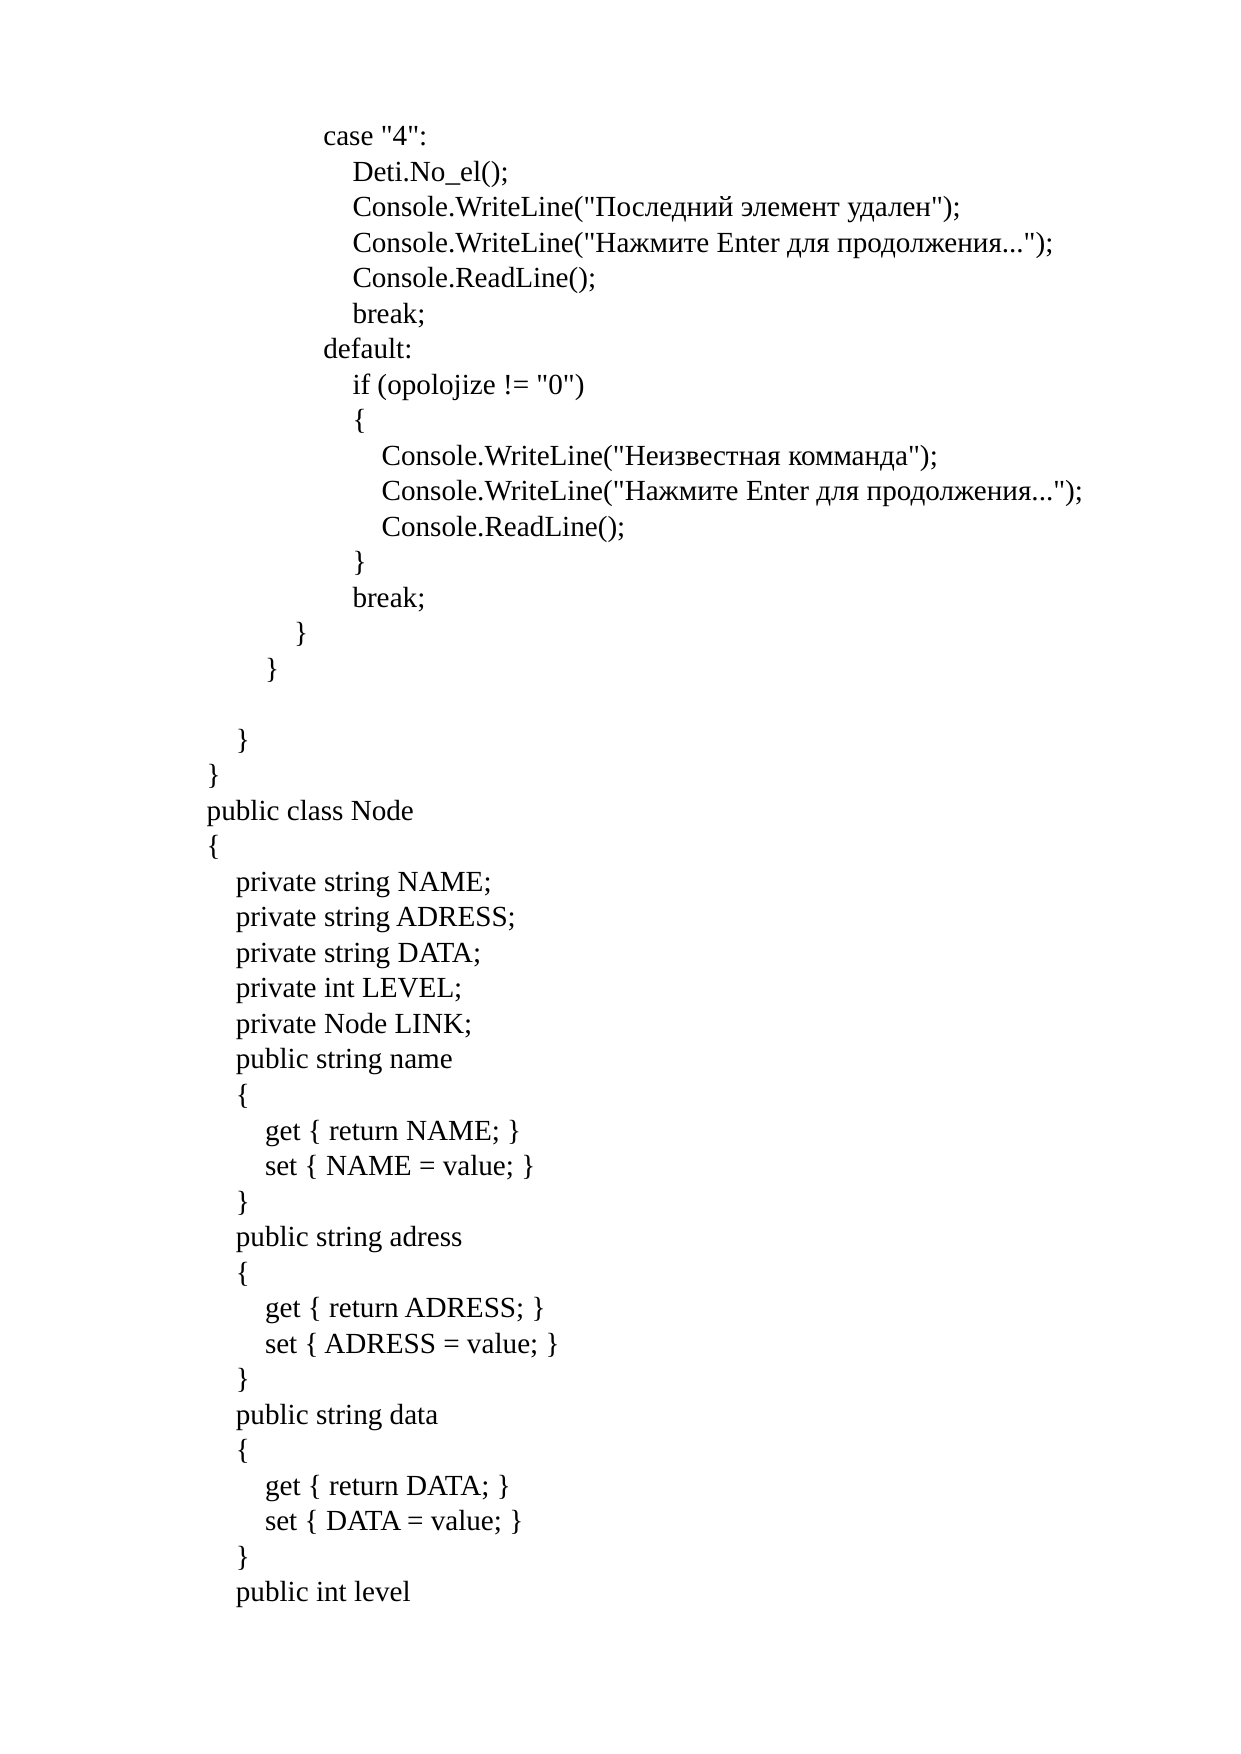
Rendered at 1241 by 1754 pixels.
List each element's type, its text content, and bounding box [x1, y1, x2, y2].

text get { return DATA; } [177, 1468, 1152, 1501]
text case "4": [177, 118, 1152, 152]
text private string DATA; [177, 935, 1152, 969]
text { [177, 1077, 1152, 1111]
text Deti.No_el(); [177, 154, 1152, 187]
text get { return NAME; } [177, 1113, 1152, 1146]
text } [177, 1184, 1152, 1217]
text } [177, 615, 1152, 649]
text { [177, 828, 1152, 862]
text private int LEVEL; [177, 971, 1152, 1004]
text default: [177, 331, 1152, 365]
text { [177, 1255, 1152, 1288]
text public string data [177, 1397, 1152, 1430]
text Console.WriteLine("Последний элемент удален"); [177, 189, 1152, 223]
text get { return ADRESS; } [177, 1290, 1152, 1324]
text private string ADRESS; [177, 899, 1152, 933]
text { [177, 402, 1152, 436]
text set { ADRESS = value; } [177, 1326, 1152, 1359]
text } [177, 1361, 1152, 1395]
text break; [177, 296, 1152, 329]
text public string name [177, 1042, 1152, 1075]
text Console.WriteLine("Нажмите Enter для продолжения..."); [177, 473, 1152, 507]
text Console.WriteLine("Неизвестная комманда"); [177, 438, 1152, 471]
text } [177, 757, 1152, 791]
text } [177, 722, 1152, 756]
text set { DATA = value; } [177, 1503, 1152, 1537]
text Console.ReadLine(); [177, 260, 1152, 294]
text } [177, 1539, 1152, 1572]
text } [177, 651, 1152, 684]
text public int level [177, 1574, 1152, 1608]
text Console.WriteLine("Нажмите Enter для продолжения..."); [177, 225, 1152, 258]
text private Node LINK; [177, 1006, 1152, 1040]
text if (opolojize != "0") [177, 367, 1152, 400]
text } [177, 544, 1152, 578]
text public class Node [177, 793, 1152, 827]
text break; [177, 580, 1152, 613]
text private string NAME; [177, 864, 1152, 898]
text set { NAME = value; } [177, 1148, 1152, 1182]
text public string adress [177, 1219, 1152, 1253]
text Console.ReadLine(); [177, 509, 1152, 542]
text { [177, 1432, 1152, 1466]
